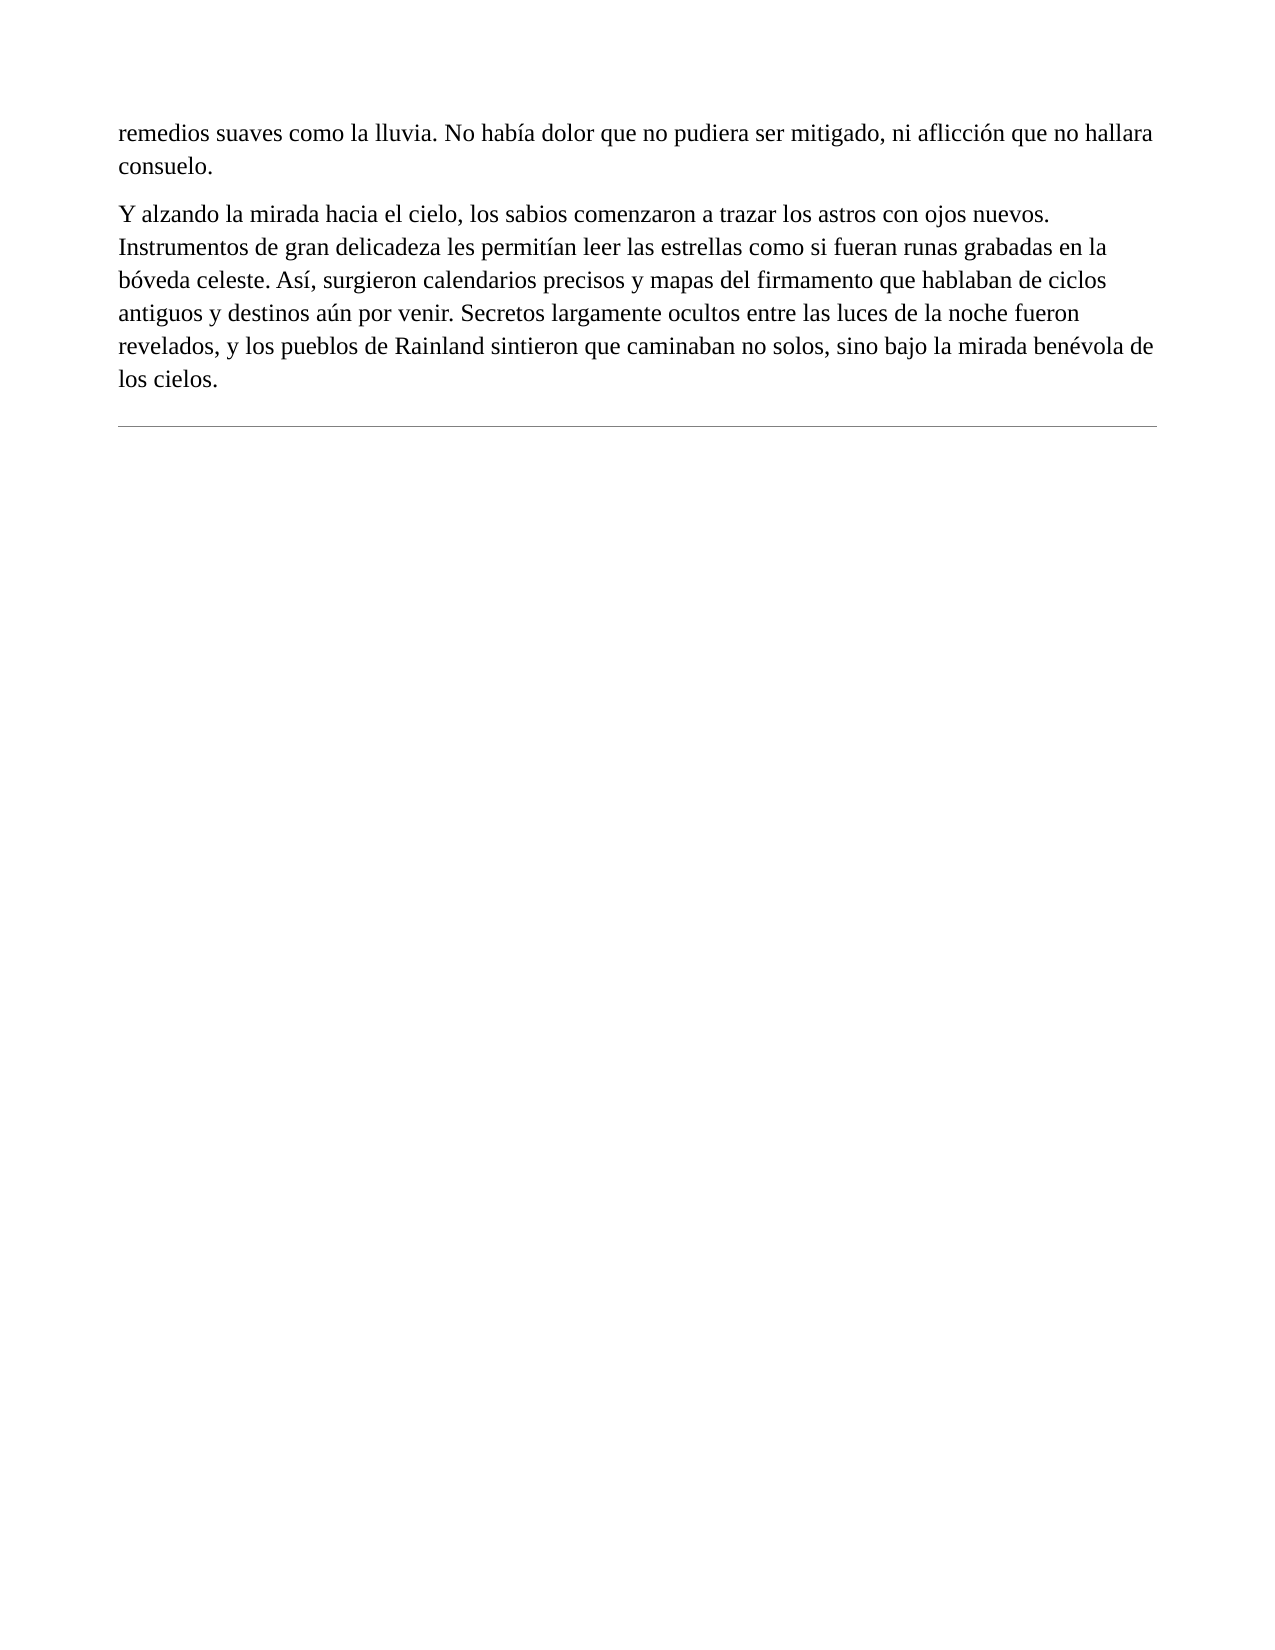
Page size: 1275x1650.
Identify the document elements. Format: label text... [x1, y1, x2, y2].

text Y alzando la mirada hacia el cielo, los sabios comenzaron a trazar los astros con ojos nuevos. Instrumentos de gran delicadeza les permitían leer las estrellas como si fueran runas grabadas en la bóveda celeste. Así, surgieron calendarios precisos y mapas del firmamento que hablaban de ciclos antiguos y destinos aún por venir. Secretos largamente ocultos entre las luces de la noche fueron revelados, y los pueblos de Rainland sintieron que caminaban no solos, sino bajo la mirada benévola de los cielos. [118, 199, 1157, 393]
text remedios suaves como la lluvia. No había dolor que no pudiera ser mitigado, ni aflicción que no hallara consuelo. [118, 118, 1157, 180]
